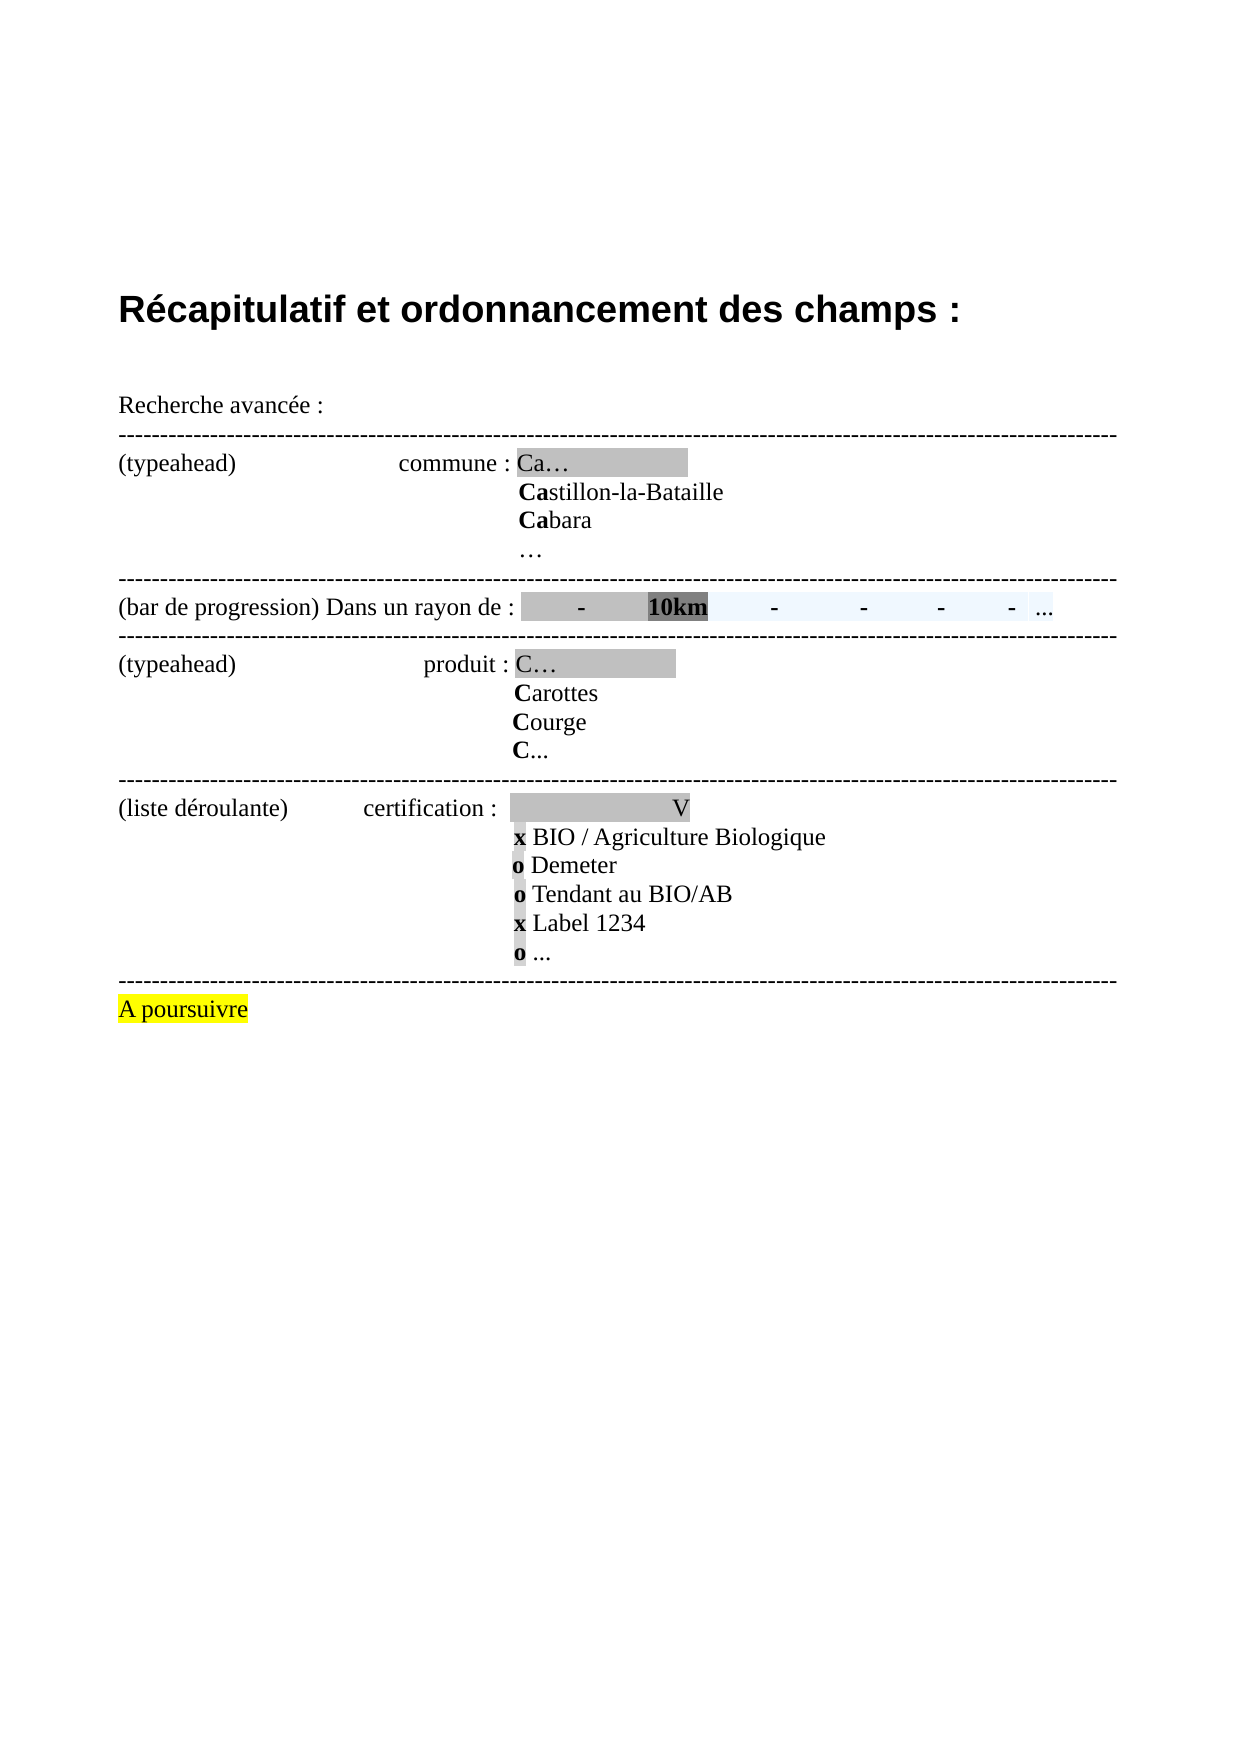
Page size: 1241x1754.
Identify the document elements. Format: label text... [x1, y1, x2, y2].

text Courge [118, 707, 1122, 736]
text o Tendant au BIO/AB [118, 879, 1122, 908]
text ------------------------------------------------------------------------------------------------------------------------ [118, 563, 1122, 592]
text Carottes [118, 678, 1122, 707]
text Cabara [118, 506, 1122, 534]
text ------------------------------------------------------------------------------------------------------------------------ [118, 419, 1122, 448]
text (typeahead) commune : Ca… [118, 448, 1122, 477]
text A poursuivre [118, 994, 1122, 1023]
text (bar de progression) Dans un rayon de : - 10km - - - - ... [118, 592, 1122, 621]
text ------------------------------------------------------------------------------------------------------------------------ [118, 621, 1122, 649]
text Recherche avancée : [118, 391, 1122, 419]
text x BIO / Agriculture Biologique [118, 822, 1122, 851]
text (typeahead) produit : C… [118, 649, 1122, 678]
text C... [118, 736, 1122, 764]
text ------------------------------------------------------------------------------------------------------------------------ [118, 764, 1122, 793]
text o ... [118, 937, 1122, 966]
text Castillon-la-Bataille [118, 477, 1122, 506]
text … [118, 534, 1122, 563]
subtitle Récapitulatif et ordonnancement des champs : [118, 287, 1122, 331]
text x Label 1234 [118, 908, 1122, 937]
text ------------------------------------------------------------------------------------------------------------------------ [118, 966, 1122, 994]
text (liste déroulante) certification : V [118, 793, 1122, 822]
text o Demeter [118, 851, 1122, 879]
